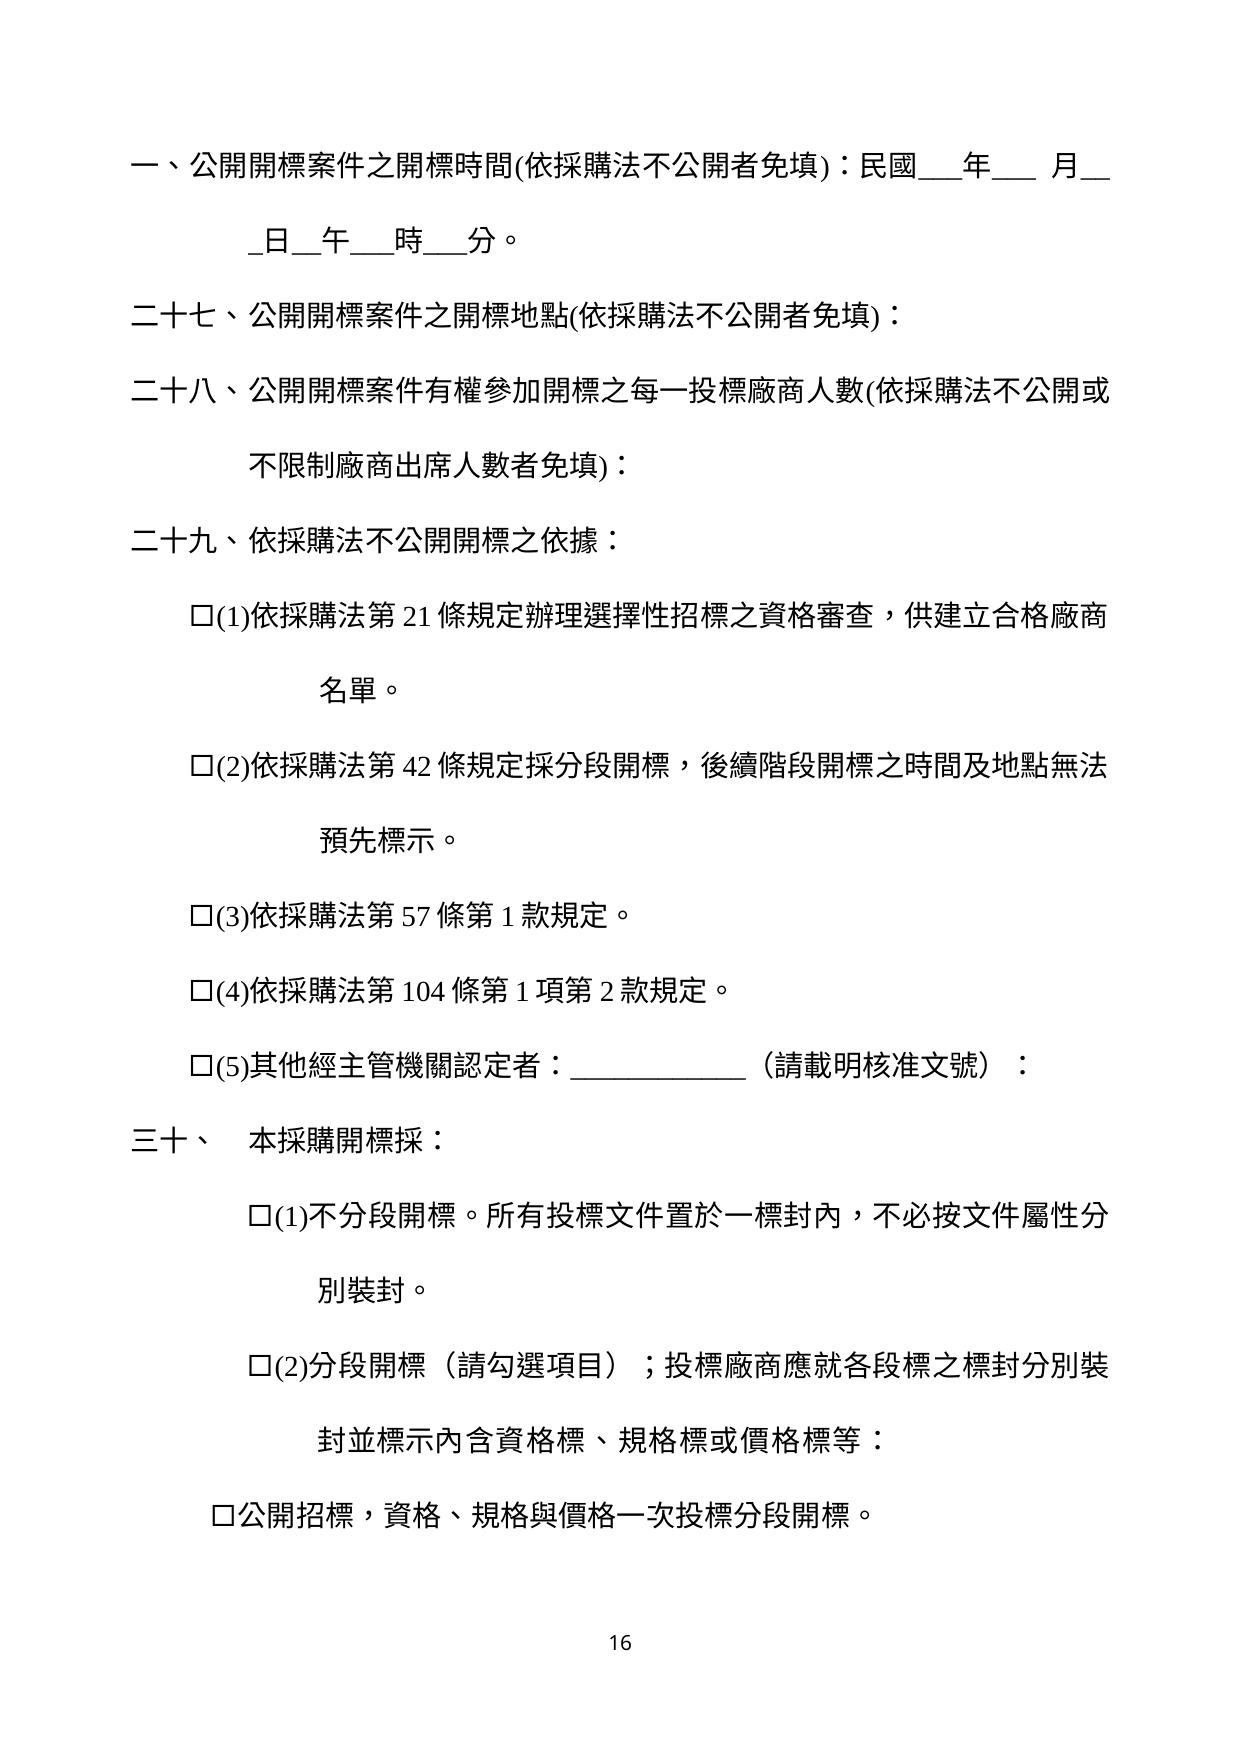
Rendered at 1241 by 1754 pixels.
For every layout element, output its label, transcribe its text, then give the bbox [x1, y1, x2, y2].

text (5)其他經主管機關認定者：____________（請載明核准文號）： [130, 1026, 1110, 1101]
text (3)依採購法第57條第1款規定。 [130, 876, 1110, 951]
text (2)依採購法第42條規定採分段開標，後續階段開標之時間及地點無法預先標示。 [130, 726, 1110, 876]
list 本採購開標採： [130, 1101, 1110, 1176]
text (1)依採購法第21條規定辦理選擇性招標之資格審查，供建立合格廠商名單。 [130, 576, 1110, 726]
text (4)依採購法第104條第1項第2款規定。 [130, 951, 1110, 1026]
list 公開開標案件有權參加開標之每一投標廠商人數(依採購法不公開或不限制廠商出席人數者免填)： [130, 351, 1110, 501]
list 公開開標案件之開標時間(依採購法不公開者免填)：民國___年___ 月___日__午___時___分。 [130, 126, 1110, 276]
text (1)不分段開標。所有投標文件置於一標封內，不必按文件屬性分別裝封。 [247, 1176, 1110, 1326]
text 公開招標，資格、規格與價格一次投標分段開標。 [130, 1476, 1110, 1551]
text (2)分段開標（請勾選項目）；投標廠商應就各段標之標封分別裝封並標示內含資格標、規格標或價格標等： [247, 1326, 1110, 1476]
list 公開開標案件之開標地點(依採購法不公開者免填)： [130, 276, 1110, 351]
list 依採購法不公開開標之依據： [130, 501, 1110, 576]
